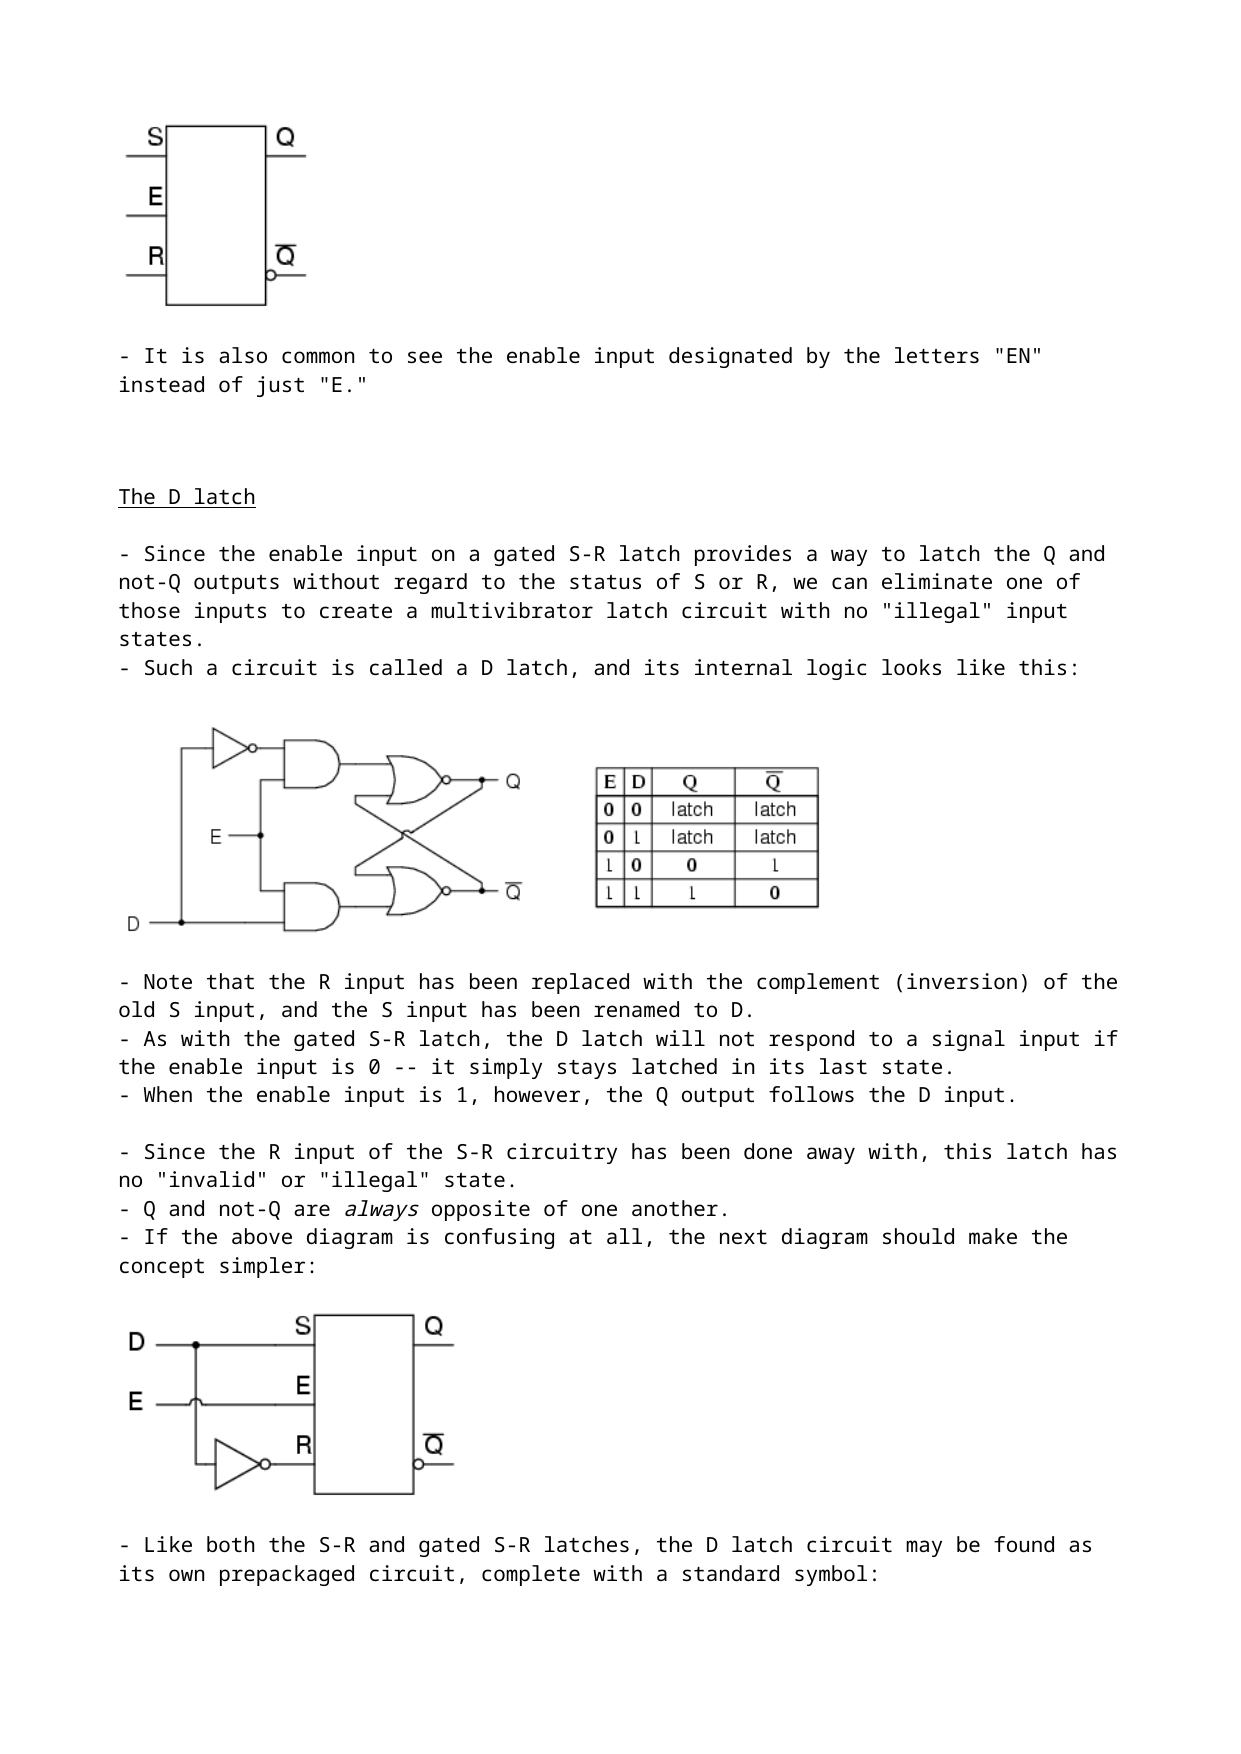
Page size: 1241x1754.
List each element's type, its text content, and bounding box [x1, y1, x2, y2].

text - It is also common to see the enable input designated by the letters "EN" instead of just "E." [118, 341, 1122, 398]
text The D latch [118, 482, 1122, 511]
text - Like both the S-R and gated S-R latches, the D latch circuit may be found as its own prepackaged circuit, complete with a standard symbol: [118, 1531, 1122, 1587]
text - Since the R input of the S-R circuitry has been done away with, this latch has no "invalid" or "illegal" state. [118, 1137, 1122, 1194]
text - Such a circuit is called a D latch, and its internal logic looks like this: [118, 653, 1122, 681]
text - Since the enable input on a gated S-R latch provides a way to latch the Q and not-Q outputs without regard to the status of S or R, we can eliminate one of those inputs to create a multivibrator latch circuit with no "illegal" input states. [118, 539, 1122, 653]
text - Q and not-Q are always opposite of one another. [118, 1194, 1122, 1222]
text - As with the gated S-R latch, the D latch will not respond to a signal input if the enable input is 0 -- it simply stays latched in its last state. [118, 1024, 1122, 1081]
text - Note that the R input has been replaced with the complement (inversion) of the old S input, and the S input has been renamed to D. [118, 967, 1122, 1024]
text - When the enable input is 1, however, the Q output follows the D input. [118, 1081, 1122, 1109]
text - If the above diagram is confusing at all, the next diagram should make the concept simpler: [118, 1222, 1122, 1279]
